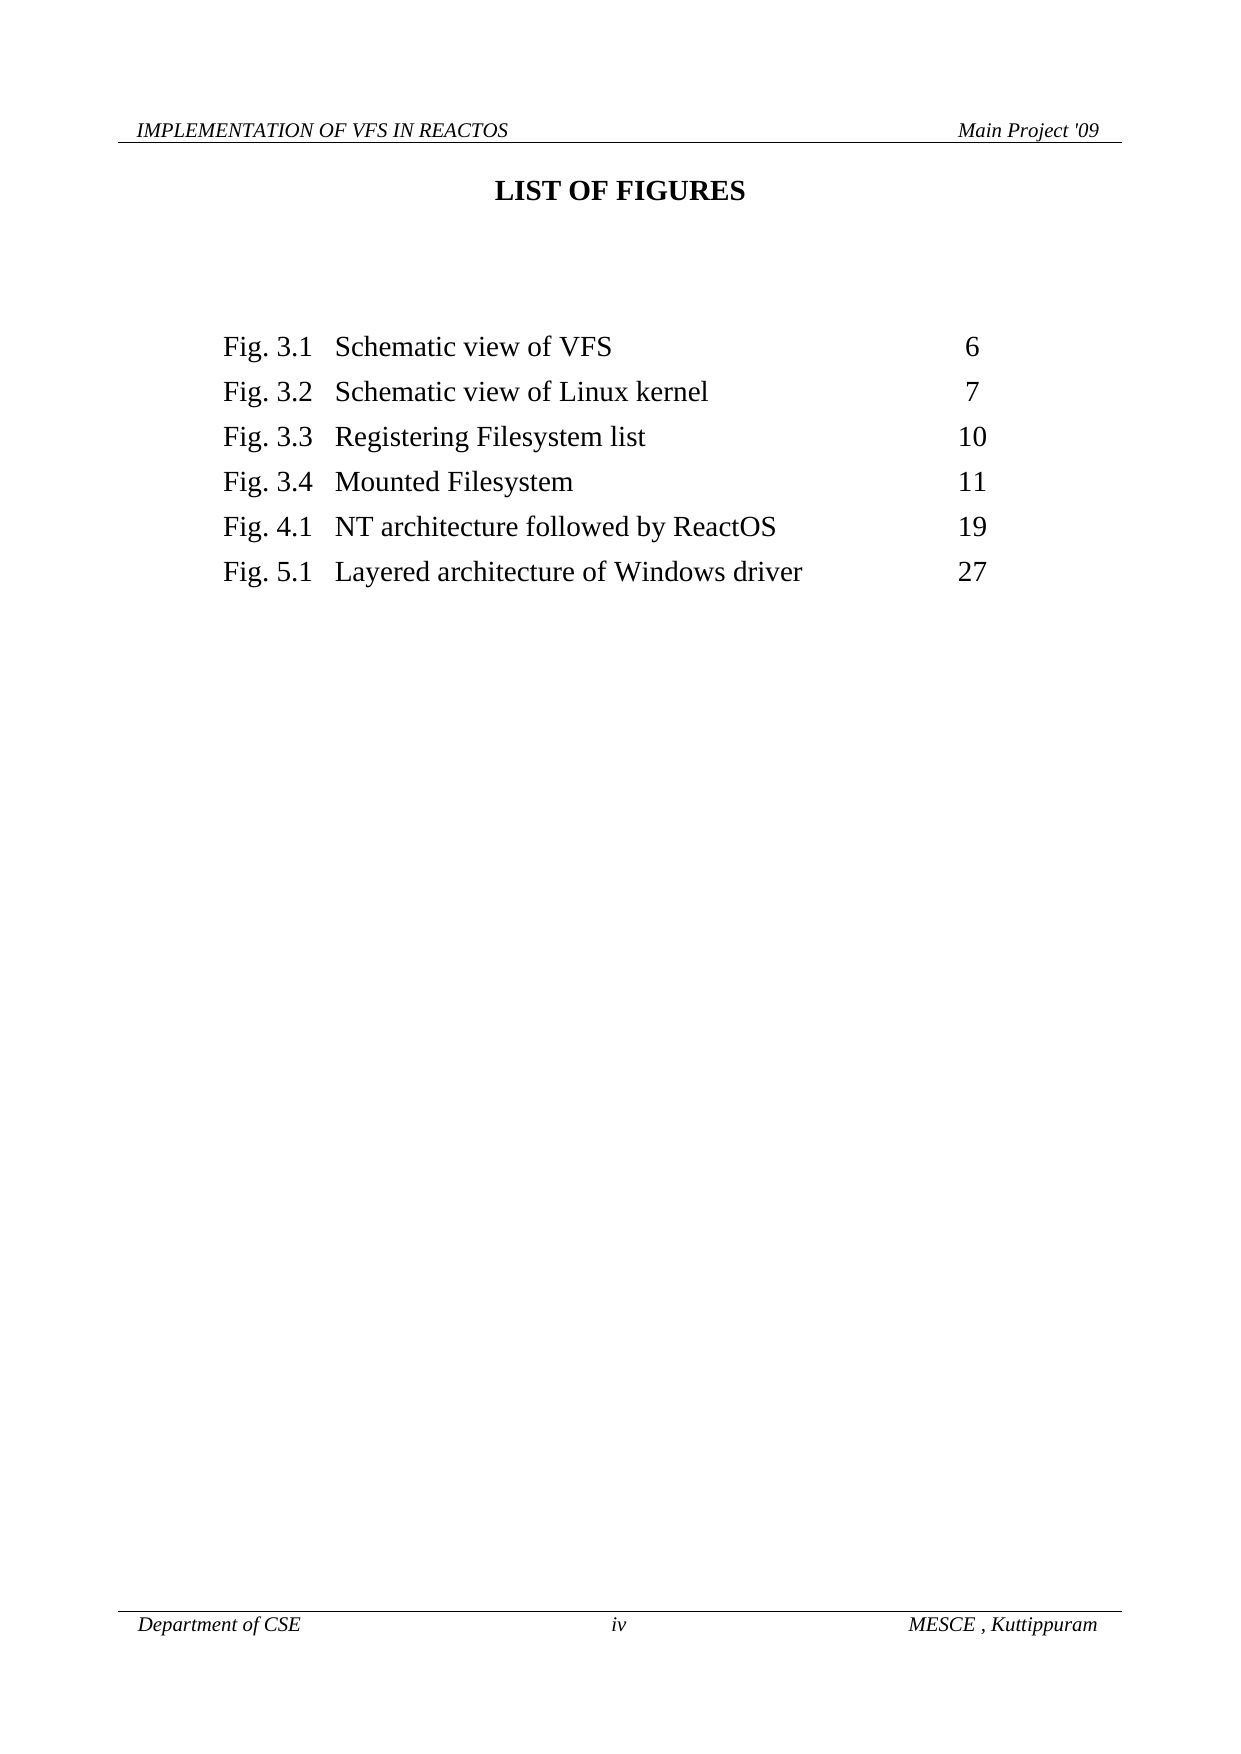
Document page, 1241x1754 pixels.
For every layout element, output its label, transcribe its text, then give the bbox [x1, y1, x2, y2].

table_header Fig. 3.1 [207, 324, 329, 369]
table_cell 11 [911, 459, 1033, 504]
text LIST OF FIGURES [118, 173, 1122, 206]
table_cell 27 [911, 549, 1033, 594]
table_cell Fig. 4.1 [207, 504, 329, 549]
table_header Schematic view of VFS [329, 324, 911, 369]
table_cell Registering Filesystem list [329, 414, 911, 459]
table_cell Schematic view of Linux kernel [329, 369, 911, 414]
table_cell 7 [911, 369, 1033, 414]
table_cell Fig. 5.1 [207, 549, 329, 594]
table_cell 19 [911, 504, 1033, 549]
table_cell Fig. 3.4 [207, 459, 329, 504]
table_cell Fig. 3.3 [207, 414, 329, 459]
table_cell Mounted Filesystem [329, 459, 911, 504]
table_cell Layered architecture of Windows driver [329, 549, 911, 594]
table_cell Fig. 3.2 [207, 369, 329, 414]
table_cell 10 [911, 414, 1033, 459]
table_header 6 [911, 324, 1033, 369]
table_cell NT architecture followed by ReactOS [329, 504, 911, 549]
